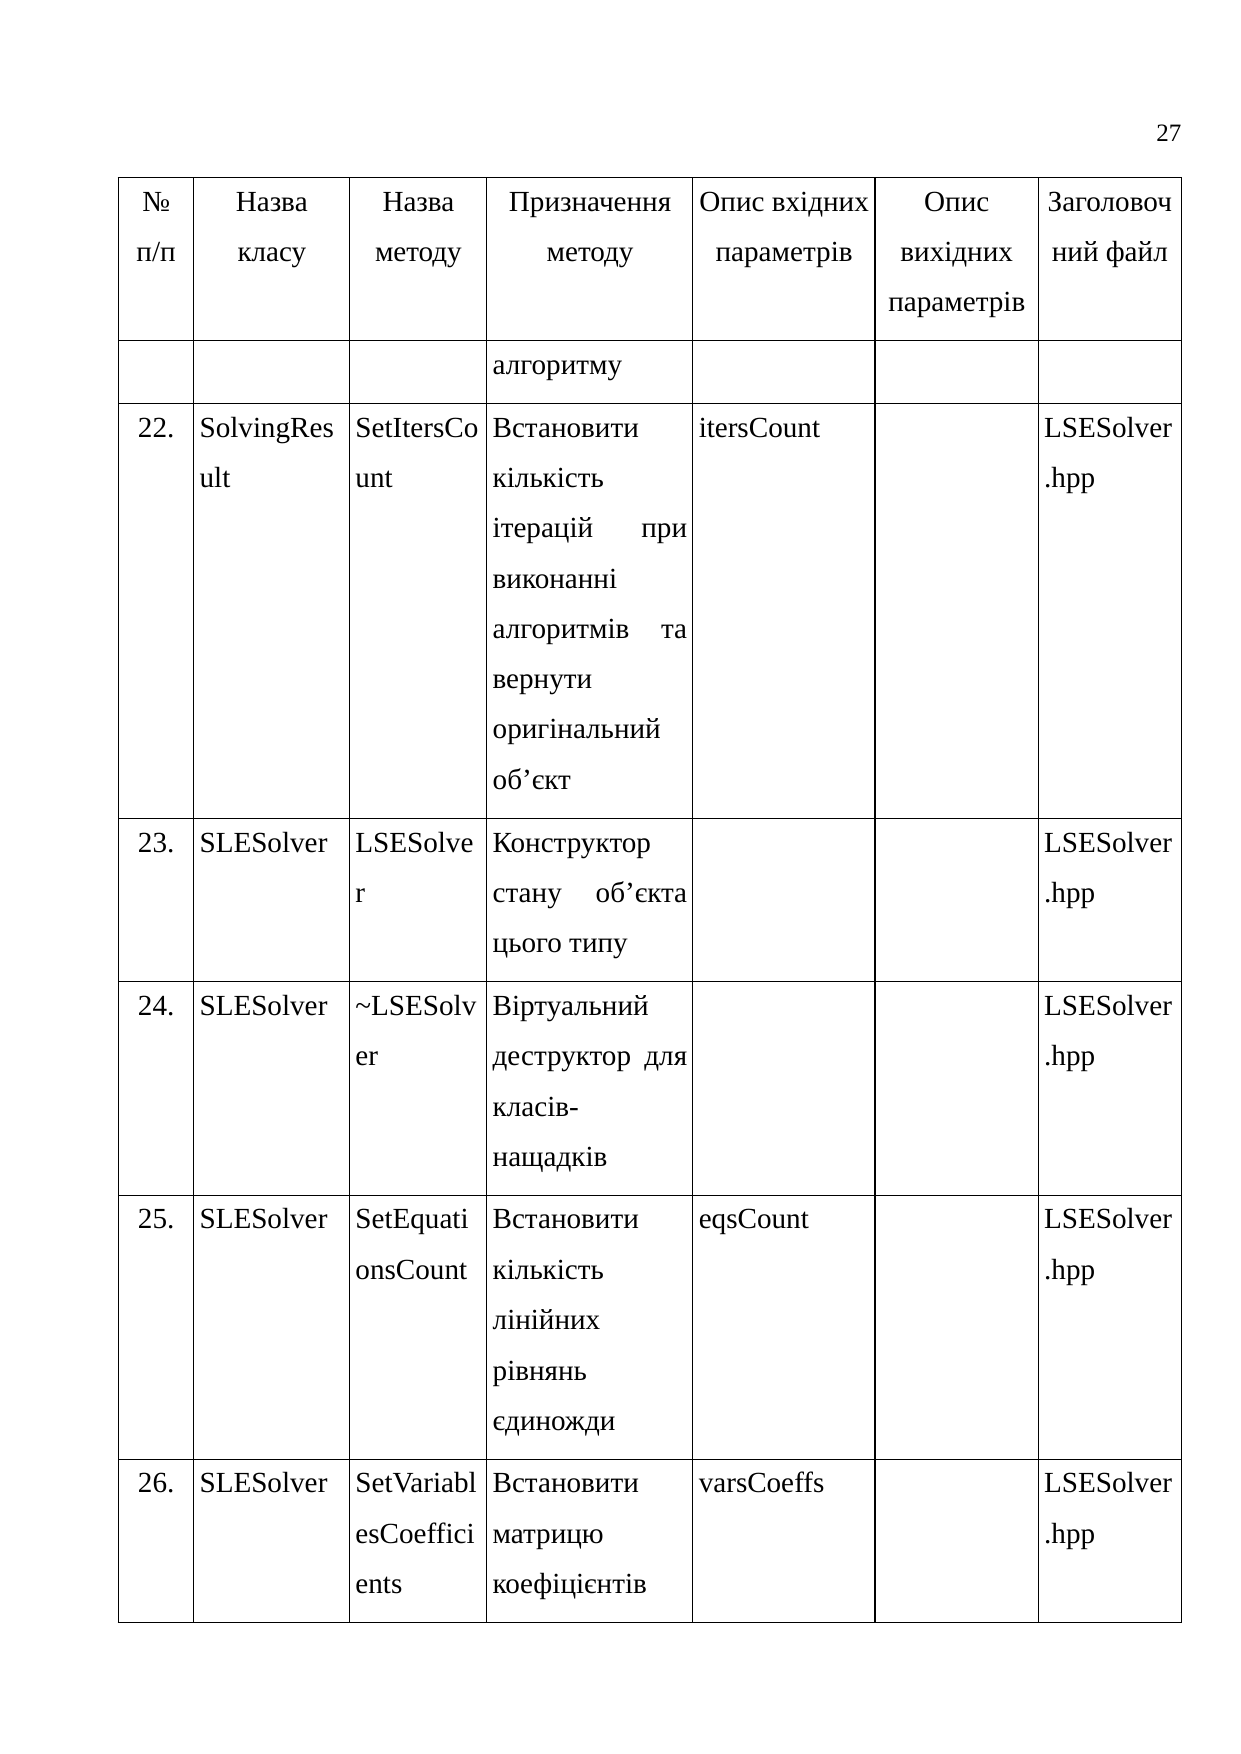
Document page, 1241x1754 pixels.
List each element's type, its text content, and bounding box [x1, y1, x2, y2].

table_cell SetVariablesCoefficients [350, 1460, 486, 1622]
table_cell SLESolver [194, 1196, 349, 1459]
table_cell itersCount [693, 404, 874, 818]
table_cell [1039, 341, 1181, 403]
table_cell varsCoeffs [693, 1460, 874, 1622]
table_cell LSESolver.hpp [1039, 1460, 1181, 1622]
table_cell Конструктор стану об’єкта цього типу [487, 819, 692, 981]
table_cell SetItersCount [350, 404, 486, 818]
table_cell 22. [119, 404, 193, 818]
table_cell LSESolver [350, 819, 486, 981]
table_header № п/п [119, 178, 193, 340]
table_cell 26. [119, 1460, 193, 1622]
table_cell 23. [119, 819, 193, 981]
table_cell [693, 341, 874, 403]
table_header Опис вхідних параметрів [693, 178, 874, 340]
table_header Опис вихідних параметрів [876, 178, 1038, 340]
table_cell [876, 819, 1038, 981]
table_cell Встановити кількість лінійних рівнянь єдиножди [487, 1196, 692, 1459]
table_cell [119, 341, 193, 403]
table_cell LSESolver.hpp [1039, 819, 1181, 981]
table_cell [876, 404, 1038, 818]
table_cell 25. [119, 1196, 193, 1459]
table_cell [876, 341, 1038, 403]
table_cell SLESolver [194, 982, 349, 1195]
table_header Назва класу [194, 178, 349, 340]
table_cell [194, 341, 349, 403]
table_cell ~LSESolver [350, 982, 486, 1195]
table_header Назва методу [350, 178, 486, 340]
table_cell Встановити кількість ітерацій при виконанні алгоритмів та вернути оригінальний об’єкт [487, 404, 692, 818]
table_cell LSESolver.hpp [1039, 982, 1181, 1195]
table_cell LSESolver.hpp [1039, 404, 1181, 818]
table_cell Встановити матрицю коефіцієнтів [487, 1460, 692, 1622]
table_cell [350, 341, 486, 403]
table_cell eqsCount [693, 1196, 874, 1459]
table_cell [876, 1196, 1038, 1459]
table_cell [693, 819, 874, 981]
table_cell 24. [119, 982, 193, 1195]
table_cell Віртуальний деструктор для класів-нащадків [487, 982, 692, 1195]
table_cell [693, 982, 874, 1195]
table_cell SLESolver [194, 819, 349, 981]
table_header Призначення методу [487, 178, 692, 340]
table_cell алгоритму [487, 341, 692, 403]
table_cell SLESolver [194, 1460, 349, 1622]
table_cell [876, 982, 1038, 1195]
table_cell SolvingResult [194, 404, 349, 818]
table_cell SetEquationsCount [350, 1196, 486, 1459]
table_header Заголовочний файл [1039, 178, 1181, 340]
table_cell LSESolver.hpp [1039, 1196, 1181, 1459]
table_cell [876, 1460, 1038, 1622]
